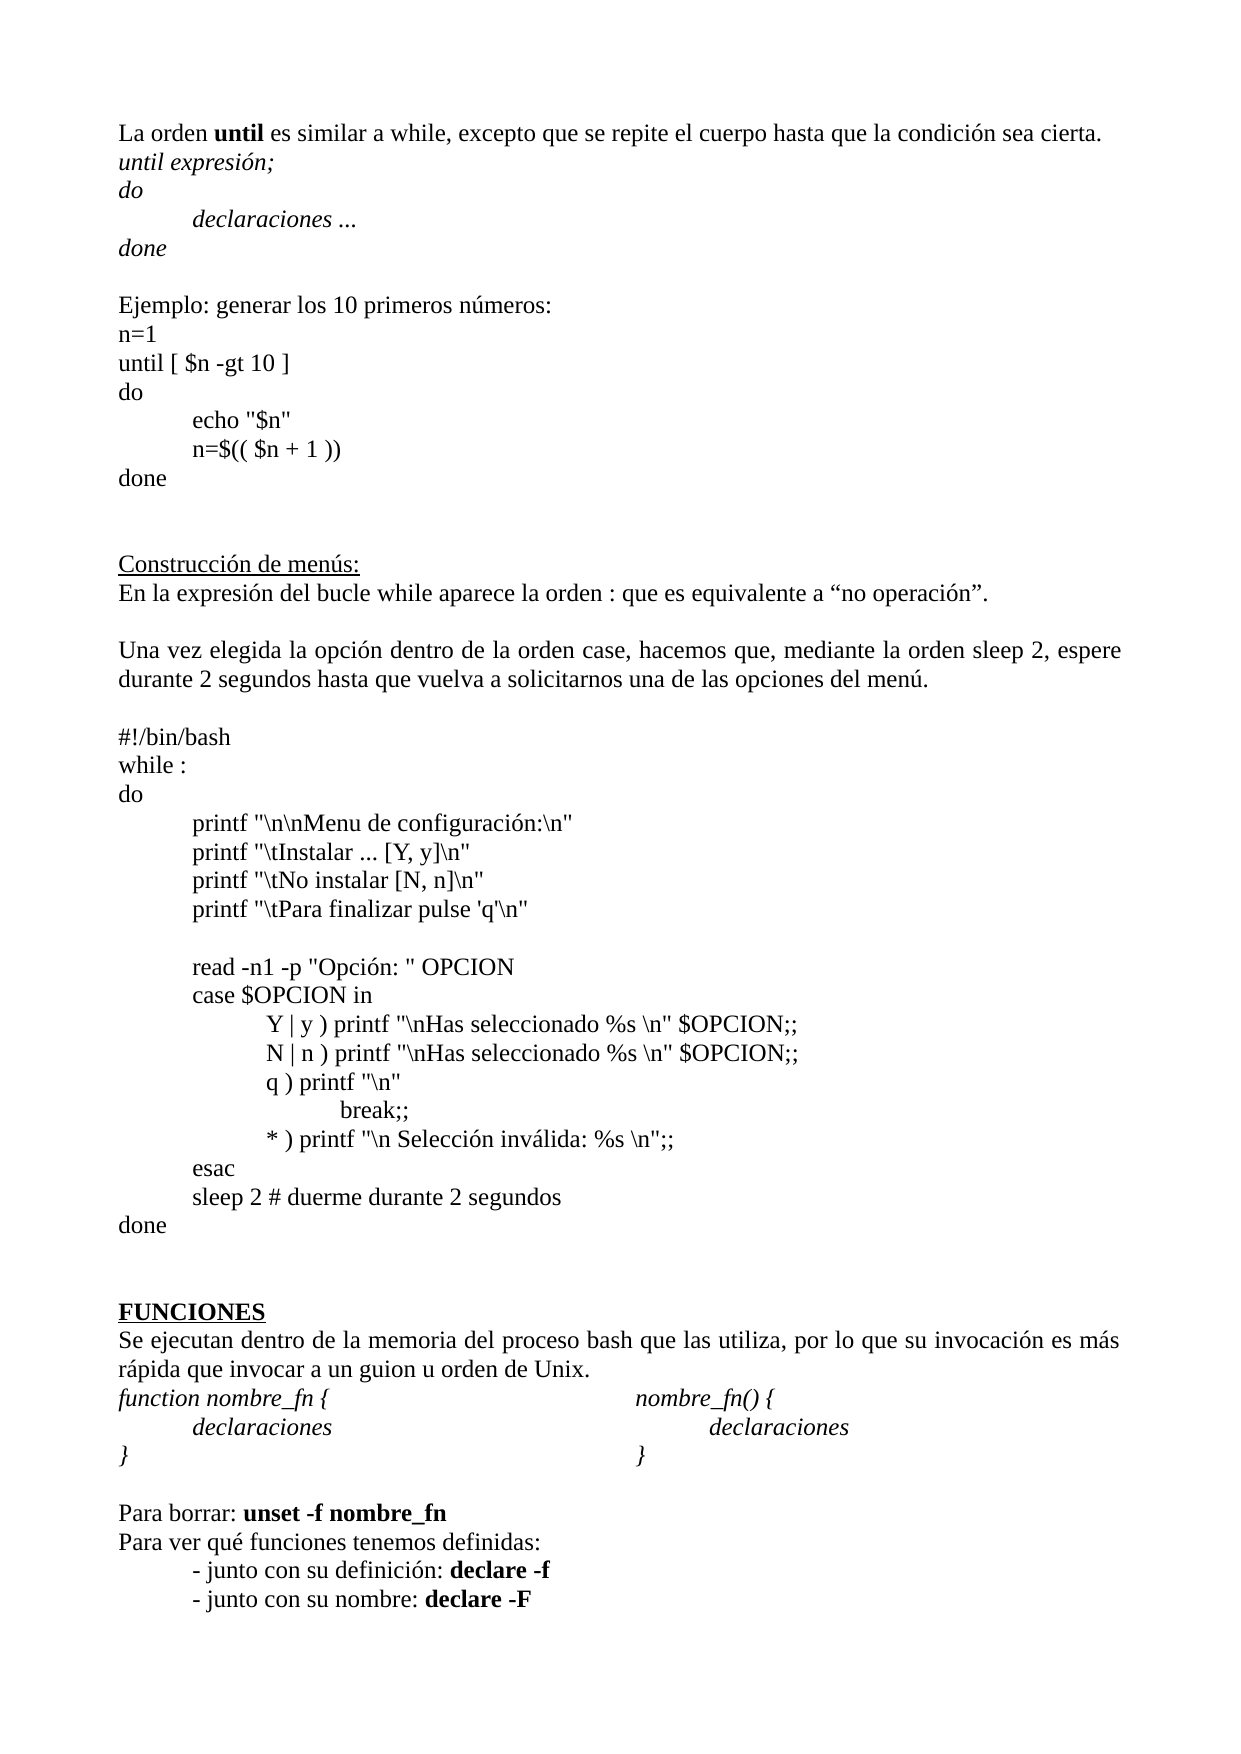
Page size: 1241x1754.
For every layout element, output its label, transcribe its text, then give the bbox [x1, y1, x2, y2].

text echo "$n" [118, 406, 1122, 434]
text until [ $n -gt 10 ] [118, 348, 1122, 377]
text esac [118, 1153, 1122, 1182]
text - junto con su nombre: declare -F [118, 1584, 1122, 1613]
text sleep 2 # duerme durante 2 segundos [118, 1182, 1122, 1211]
text declaraciones ... [118, 204, 1122, 233]
text n=1 [118, 319, 1122, 348]
text * ) printf "\n Selección inválida: %s \n";; [118, 1124, 1122, 1153]
text Para borrar: unset -f nombre_fn [118, 1498, 1122, 1527]
text } } [118, 1441, 1122, 1469]
text En la expresión del bucle while aparece la orden : que es equivalente a “no operación”. [118, 578, 1122, 607]
text #!/bin/bash [118, 722, 1122, 751]
text read -n1 -p "Opción: " OPCION [118, 952, 1122, 981]
text printf "\tInstalar ... [Y, y]\n" [118, 837, 1122, 866]
text do [118, 377, 1122, 406]
text printf "\tNo instalar [N, n]\n" [118, 866, 1122, 894]
text function nombre_fn { nombre_fn() { [118, 1383, 1122, 1412]
text done [118, 233, 1122, 262]
text case $OPCION in [118, 981, 1122, 1009]
text Construcción de menús: [118, 549, 1122, 578]
text done [118, 1211, 1122, 1239]
text declaraciones declaraciones [118, 1412, 1122, 1441]
text FUNCIONES [118, 1297, 1122, 1326]
text break;; [118, 1096, 1122, 1124]
text Una vez elegida la opción dentro de la orden case, hacemos que, mediante la orden sleep 2, espere durante 2 segundos hasta que vuelva a solicitarnos una de las opciones del menú. [118, 636, 1122, 693]
text Para ver qué funciones tenemos definidas: [118, 1527, 1122, 1556]
text while : [118, 751, 1122, 779]
text Se ejecutan dentro de la memoria del proceso bash que las utiliza, por lo que su invocación es más rápida que invocar a un guion u orden de Unix. [118, 1326, 1122, 1383]
text Y | y ) printf "\nHas seleccionado %s \n" $OPCION;; [118, 1009, 1122, 1038]
text printf "\n\nMenu de configuración:\n" [118, 808, 1122, 837]
text until expresión; [118, 147, 1122, 176]
text do [118, 176, 1122, 204]
text n=$(( $n + 1 )) [118, 434, 1122, 463]
text N | n ) printf "\nHas seleccionado %s \n" $OPCION;; [118, 1038, 1122, 1067]
text La orden until es similar a while, excepto que se repite el cuerpo hasta que la condición sea cierta. [118, 118, 1122, 147]
text done [118, 463, 1122, 492]
text q ) printf "\n" [118, 1067, 1122, 1096]
text do [118, 779, 1122, 808]
text Ejemplo: generar los 10 primeros números: [118, 291, 1122, 319]
text printf "\tPara finalizar pulse 'q'\n" [118, 894, 1122, 923]
text - junto con su definición: declare -f [118, 1556, 1122, 1584]
